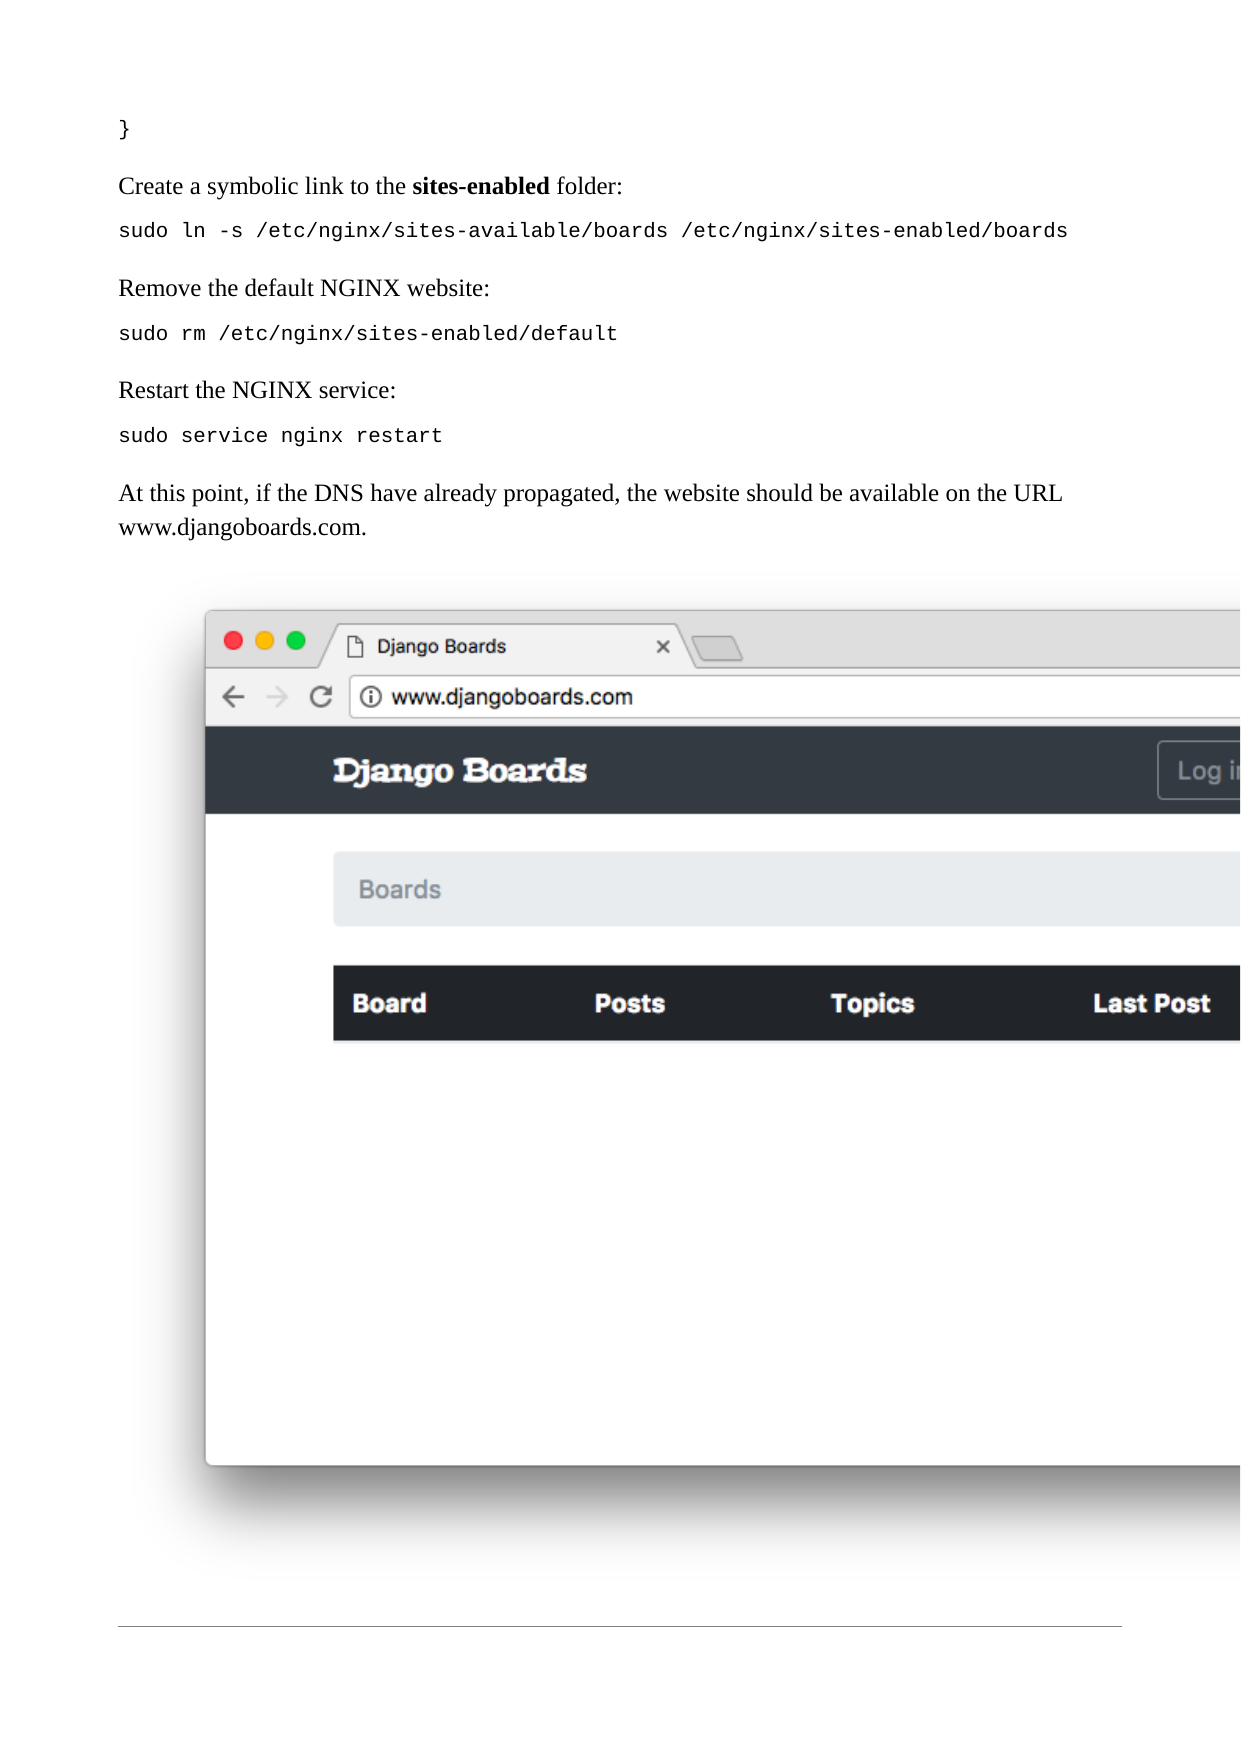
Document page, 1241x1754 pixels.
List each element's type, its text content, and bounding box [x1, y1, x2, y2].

text Restart the NGINX service: [118, 376, 1122, 404]
text sudo rm /etc/nginx/sites-enabled/default [118, 322, 1122, 346]
text At this point, if the DNS have already propagated, the website should be available on the URL www.djangoboards.com. [118, 478, 1122, 541]
text Create a symbolic link to the sites-enabled folder: [118, 171, 1122, 200]
text } [118, 118, 1122, 142]
text sudo service nginx restart [118, 425, 1122, 448]
text Remove the default NGINX website: [118, 273, 1122, 302]
text sudo ln -s /etc/nginx/sites-available/boards /etc/nginx/sites-enabled/boards [118, 220, 1122, 244]
picture [118, 561, 1241, 1591]
